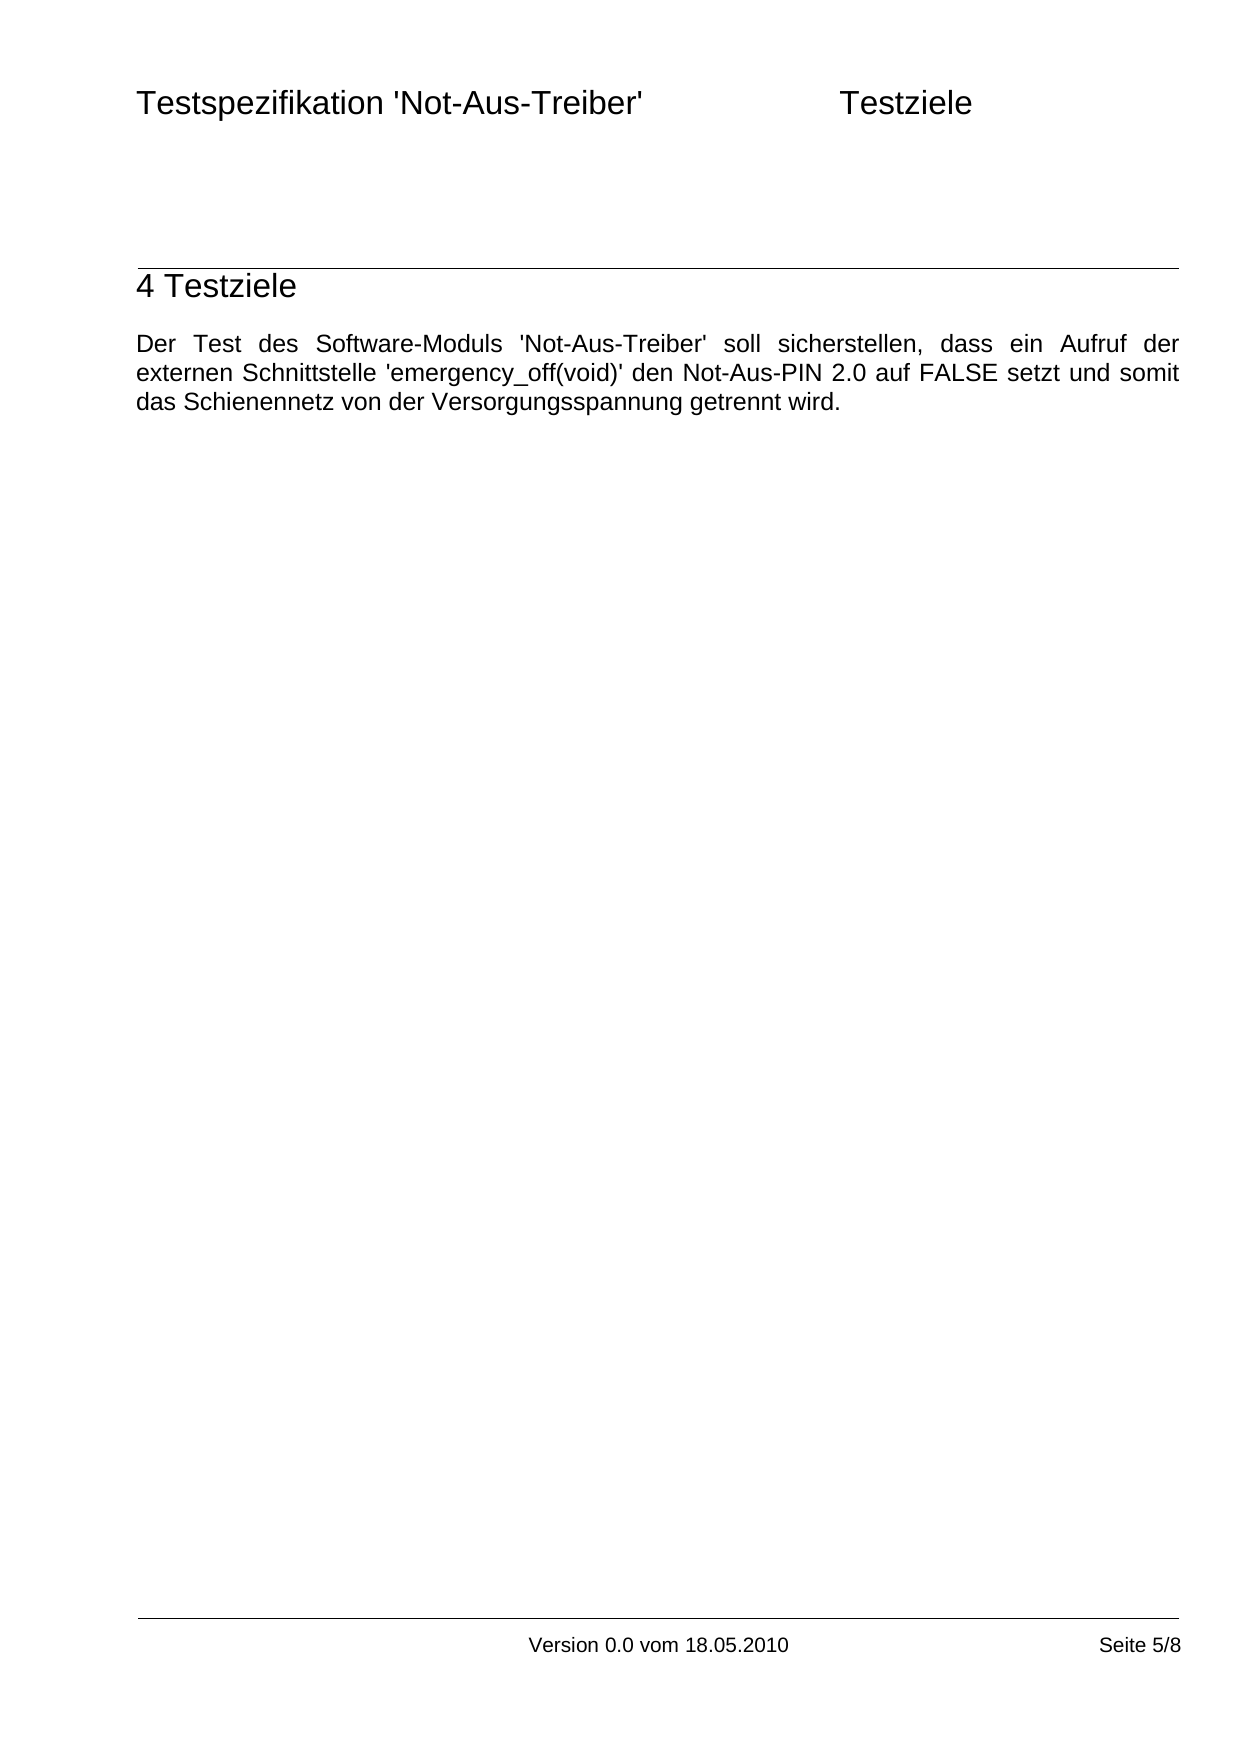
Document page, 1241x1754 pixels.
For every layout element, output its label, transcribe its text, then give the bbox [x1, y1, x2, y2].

text Der Test des Software-Moduls 'Not-Aus-Treiber' soll sicherstellen, dass ein Aufruf der externen Schnittstelle 'emergency_off(void)' den Not-Aus-PIN 2.0 auf FALSE setzt und somit das Schienennetz von der Versorgungsspannung getrennt wird. [136, 329, 1181, 416]
subtitle Testziele [136, 289, 1181, 304]
